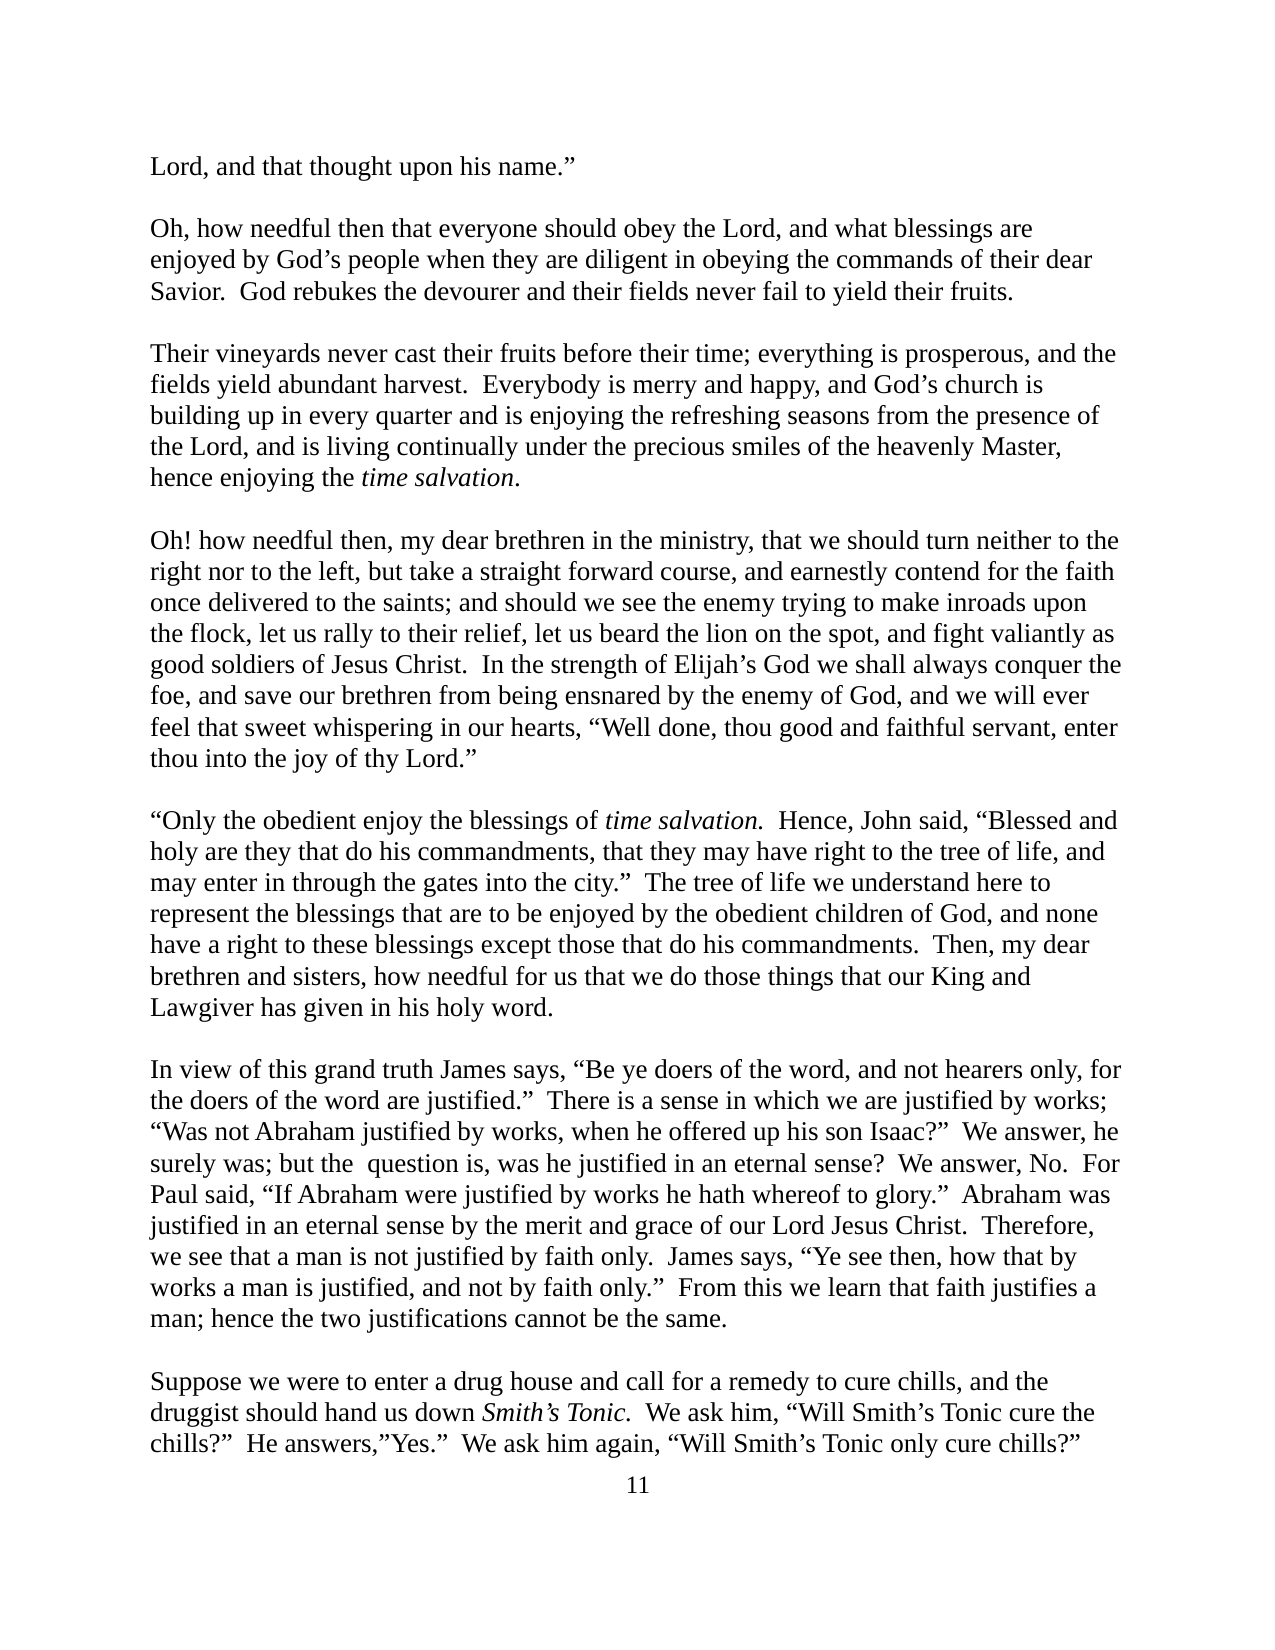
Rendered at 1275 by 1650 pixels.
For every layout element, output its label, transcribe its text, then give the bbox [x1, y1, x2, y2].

text Oh, how needful then that everyone should obey the Lord, and what blessings are enjoyed by God’s people when they are diligent in obeying the commands of their dear Savior. God rebukes the devourer and their fields never fail to yield their fruits. [150, 212, 1125, 306]
text Suppose we were to enter a drug house and call for a remedy to cure chills, and the druggist should hand us down Smith’s Tonic. We ask him, “Will Smith’s Tonic cure the chills?” He answers,”Yes.” We ask him again, “Will Smith’s Tonic only cure chills?” [150, 1365, 1125, 1458]
text Oh! how needful then, my dear brethren in the ministry, that we should turn neither to the right nor to the left, but take a straight forward course, and earnestly contend for the faith once delivered to the saints; and should we see the enemy trying to make inroads upon the flock, let us rally to their relief, let us beard the lion on the spot, and fight valiantly as good soldiers of Jesus Christ. In the strength of Elijah’s God we shall always conquer the foe, and save our brethren from being ensnared by the enemy of God, and we will ever feel that sweet whispering in our hearts, “Well done, thou good and faithful servant, enter thou into the joy of thy Lord.” [150, 524, 1125, 773]
text In view of this grand truth James says, “Be ye doers of the word, and not hearers only, for the doers of the word are justified.” There is a sense in which we are justified by works; “Was not Abraham justified by works, when he offered up his son Isaac?” We answer, he surely was; but the question is, was he justified in an eternal sense? We answer, No. For Paul said, “If Abraham were justified by works he hath whereof to glory.” Abraham was justified in an eternal sense by the merit and grace of our Lord Jesus Christ. Therefore, we see that a man is not justified by faith only. James says, “Ye see then, how that by works a man is justified, and not by faith only.” From this we learn that faith justifies a man; hence the two justifications cannot be the same. [150, 1053, 1125, 1333]
text Their vineyards never cast their fruits before their time; everything is prosperous, and the fields yield abundant harvest. Everybody is merry and happy, and God’s church is building up in every quarter and is enjoying the refreshing seasons from the presence of the Lord, and is living continually under the precious smiles of the heavenly Master, hence enjoying the time salvation. [150, 337, 1125, 493]
text Lord, and that thought upon his name.” [150, 150, 1125, 181]
text “Only the obedient enjoy the blessings of time salvation. Hence, John said, “Blessed and holy are they that do his commandments, that they may have right to the tree of life, and may enter in through the gates into the city.” The tree of life we understand here to represent the blessings that are to be enjoyed by the obedient children of God, and none have a right to these blessings except those that do his commandments. Then, my dear brethren and sisters, how needful for us that we do those things that our King and Lawgiver has given in his holy word. [150, 804, 1125, 1022]
